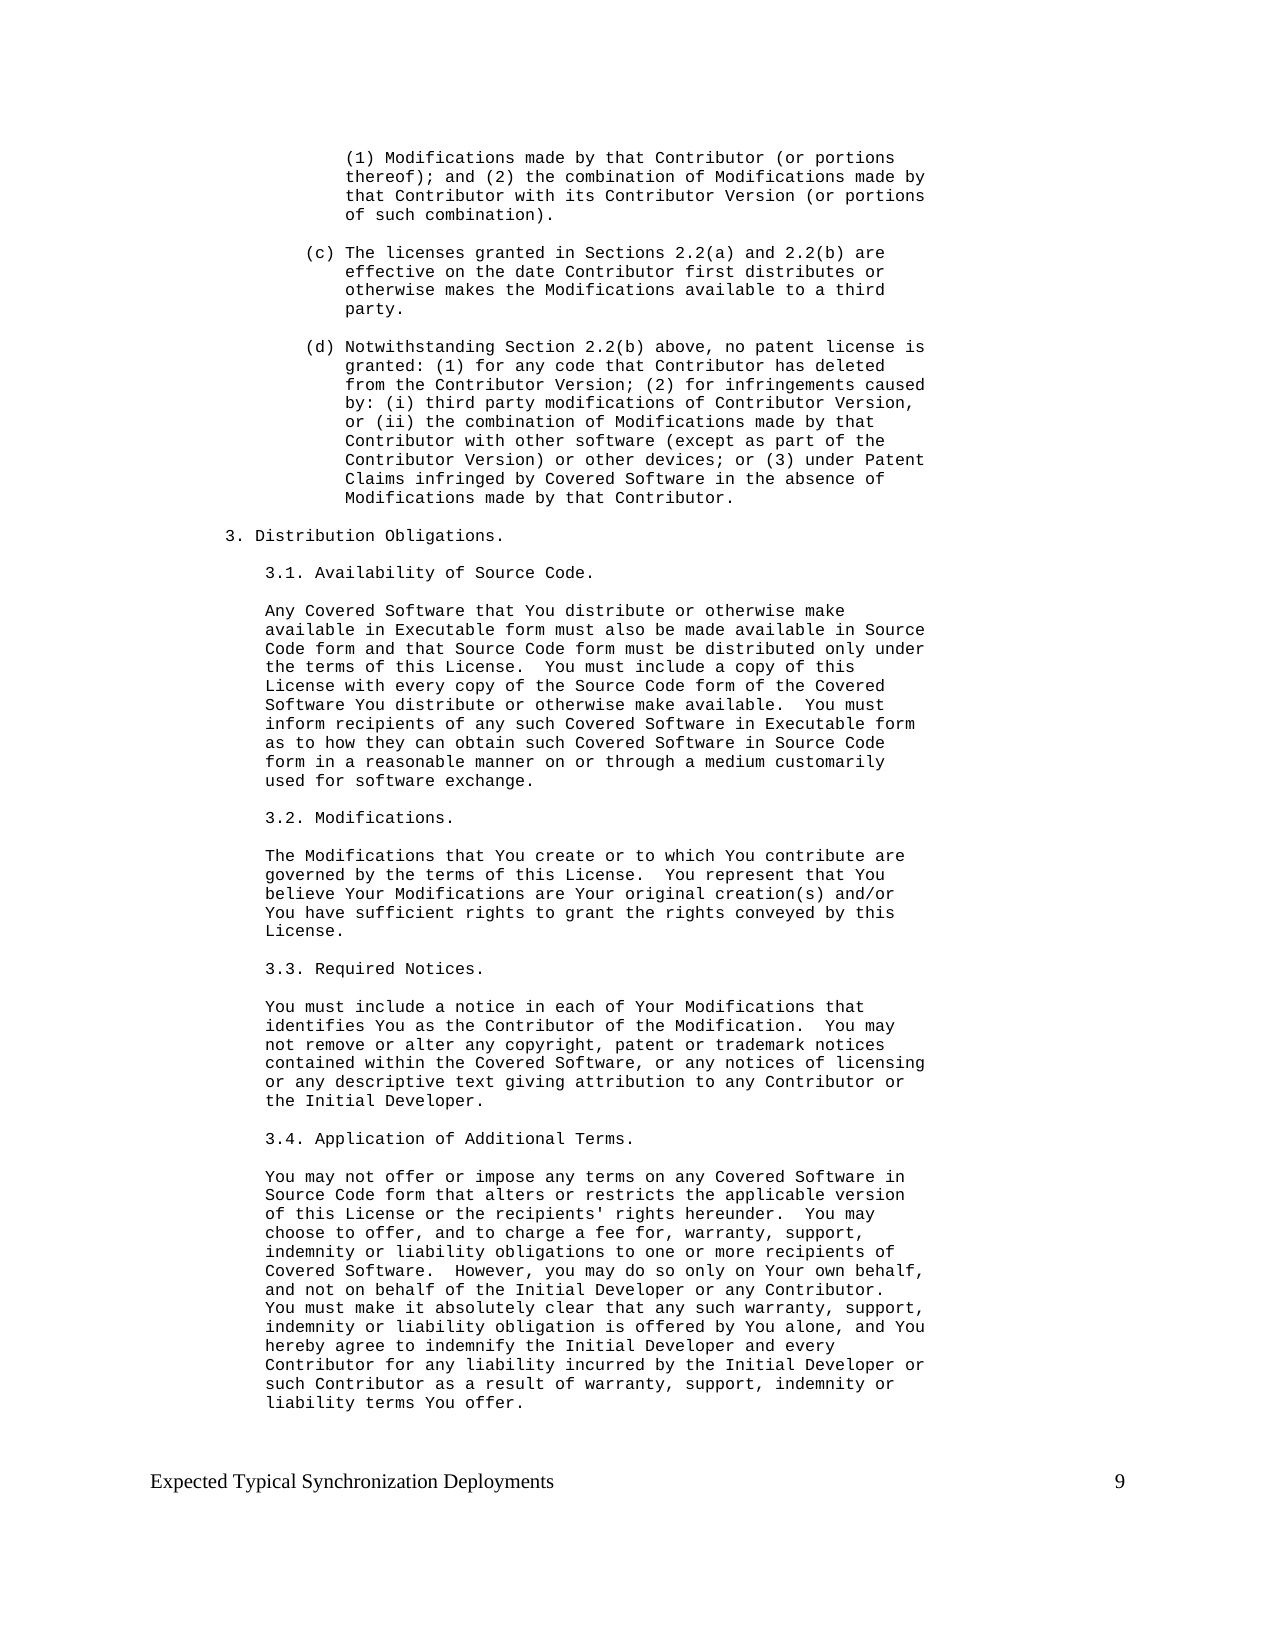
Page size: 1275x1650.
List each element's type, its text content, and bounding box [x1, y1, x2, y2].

text Claims infringed by Covered Software in the absence of [225, 471, 1125, 489]
text (d) Notwithstanding Section 2.2(b) above, no patent license is [225, 338, 1125, 357]
text effective on the date Contributor first distributes or [225, 263, 1125, 282]
text party. [225, 301, 1125, 320]
text of this License or the recipients' rights hereunder. You may [225, 1206, 1125, 1225]
text that Contributor with its Contributor Version (or portions [225, 188, 1125, 207]
text otherwise makes the Modifications available to a third [225, 282, 1125, 301]
text hereby agree to indemnify the Initial Developer and every [225, 1338, 1125, 1357]
text from the Contributor Version; (2) for infringements caused [225, 376, 1125, 395]
text choose to offer, and to charge a fee for, warranty, support, [225, 1225, 1125, 1243]
text (c) The licenses granted in Sections 2.2(a) and 2.2(b) are [225, 244, 1125, 263]
text You must make it absolutely clear that any such warranty, support, [225, 1300, 1125, 1319]
text the Initial Developer. [225, 1093, 1125, 1112]
text You may not offer or impose any terms on any Covered Software in [225, 1168, 1125, 1187]
text Code form and that Source Code form must be distributed only under [225, 640, 1125, 659]
text or any descriptive text giving attribution to any Contributor or [225, 1074, 1125, 1093]
text (1) Modifications made by that Contributor (or portions [225, 150, 1125, 169]
text contained within the Covered Software, or any notices of licensing [225, 1055, 1125, 1074]
text The Modifications that You create or to which You contribute are [225, 848, 1125, 866]
text You must include a notice in each of Your Modifications that [225, 998, 1125, 1017]
text the terms of this License. You must include a copy of this [225, 659, 1125, 678]
text Contributor for any liability incurred by the Initial Developer or [225, 1357, 1125, 1376]
text thereof); and (2) the combination of Modifications made by [225, 169, 1125, 188]
text inform recipients of any such Covered Software in Executable form [225, 716, 1125, 734]
text such Contributor as a result of warranty, support, indemnity or [225, 1376, 1125, 1394]
text available in Executable form must also be made available in Source [225, 621, 1125, 640]
text not remove or alter any copyright, patent or trademark notices [225, 1036, 1125, 1055]
text Source Code form that alters or restricts the applicable version [225, 1187, 1125, 1206]
text 3. Distribution Obligations. [225, 527, 1125, 546]
text 3.3. Required Notices. [225, 961, 1125, 979]
text and not on behalf of the Initial Developer or any Contributor. [225, 1281, 1125, 1300]
text of such combination). [225, 207, 1125, 225]
text License. [225, 923, 1125, 942]
text 3.2. Modifications. [225, 810, 1125, 829]
text Any Covered Software that You distribute or otherwise make [225, 602, 1125, 621]
text form in a reasonable manner on or through a medium customarily [225, 753, 1125, 772]
text You have sufficient rights to grant the rights conveyed by this [225, 904, 1125, 923]
text Covered Software. However, you may do so only on Your own behalf, [225, 1262, 1125, 1281]
text 3.1. Availability of Source Code. [225, 565, 1125, 584]
text Software You distribute or otherwise make available. You must [225, 697, 1125, 716]
text believe Your Modifications are Your original creation(s) and/or [225, 885, 1125, 904]
text by: (i) third party modifications of Contributor Version, [225, 395, 1125, 414]
text as to how they can obtain such Covered Software in Source Code [225, 734, 1125, 753]
text granted: (1) for any code that Contributor has deleted [225, 357, 1125, 376]
text 3.4. Application of Additional Terms. [225, 1130, 1125, 1149]
text used for software exchange. [225, 772, 1125, 791]
text indemnity or liability obligations to one or more recipients of [225, 1243, 1125, 1262]
text Modifications made by that Contributor. [225, 489, 1125, 508]
text governed by the terms of this License. You represent that You [225, 866, 1125, 885]
text Contributor Version) or other devices; or (3) under Patent [225, 452, 1125, 471]
text Contributor with other software (except as part of the [225, 433, 1125, 452]
text or (ii) the combination of Modifications made by that [225, 414, 1125, 433]
text identifies You as the Contributor of the Modification. You may [225, 1017, 1125, 1036]
text liability terms You offer. [225, 1394, 1125, 1413]
text indemnity or liability obligation is offered by You alone, and You [225, 1319, 1125, 1338]
text License with every copy of the Source Code form of the Covered [225, 678, 1125, 697]
